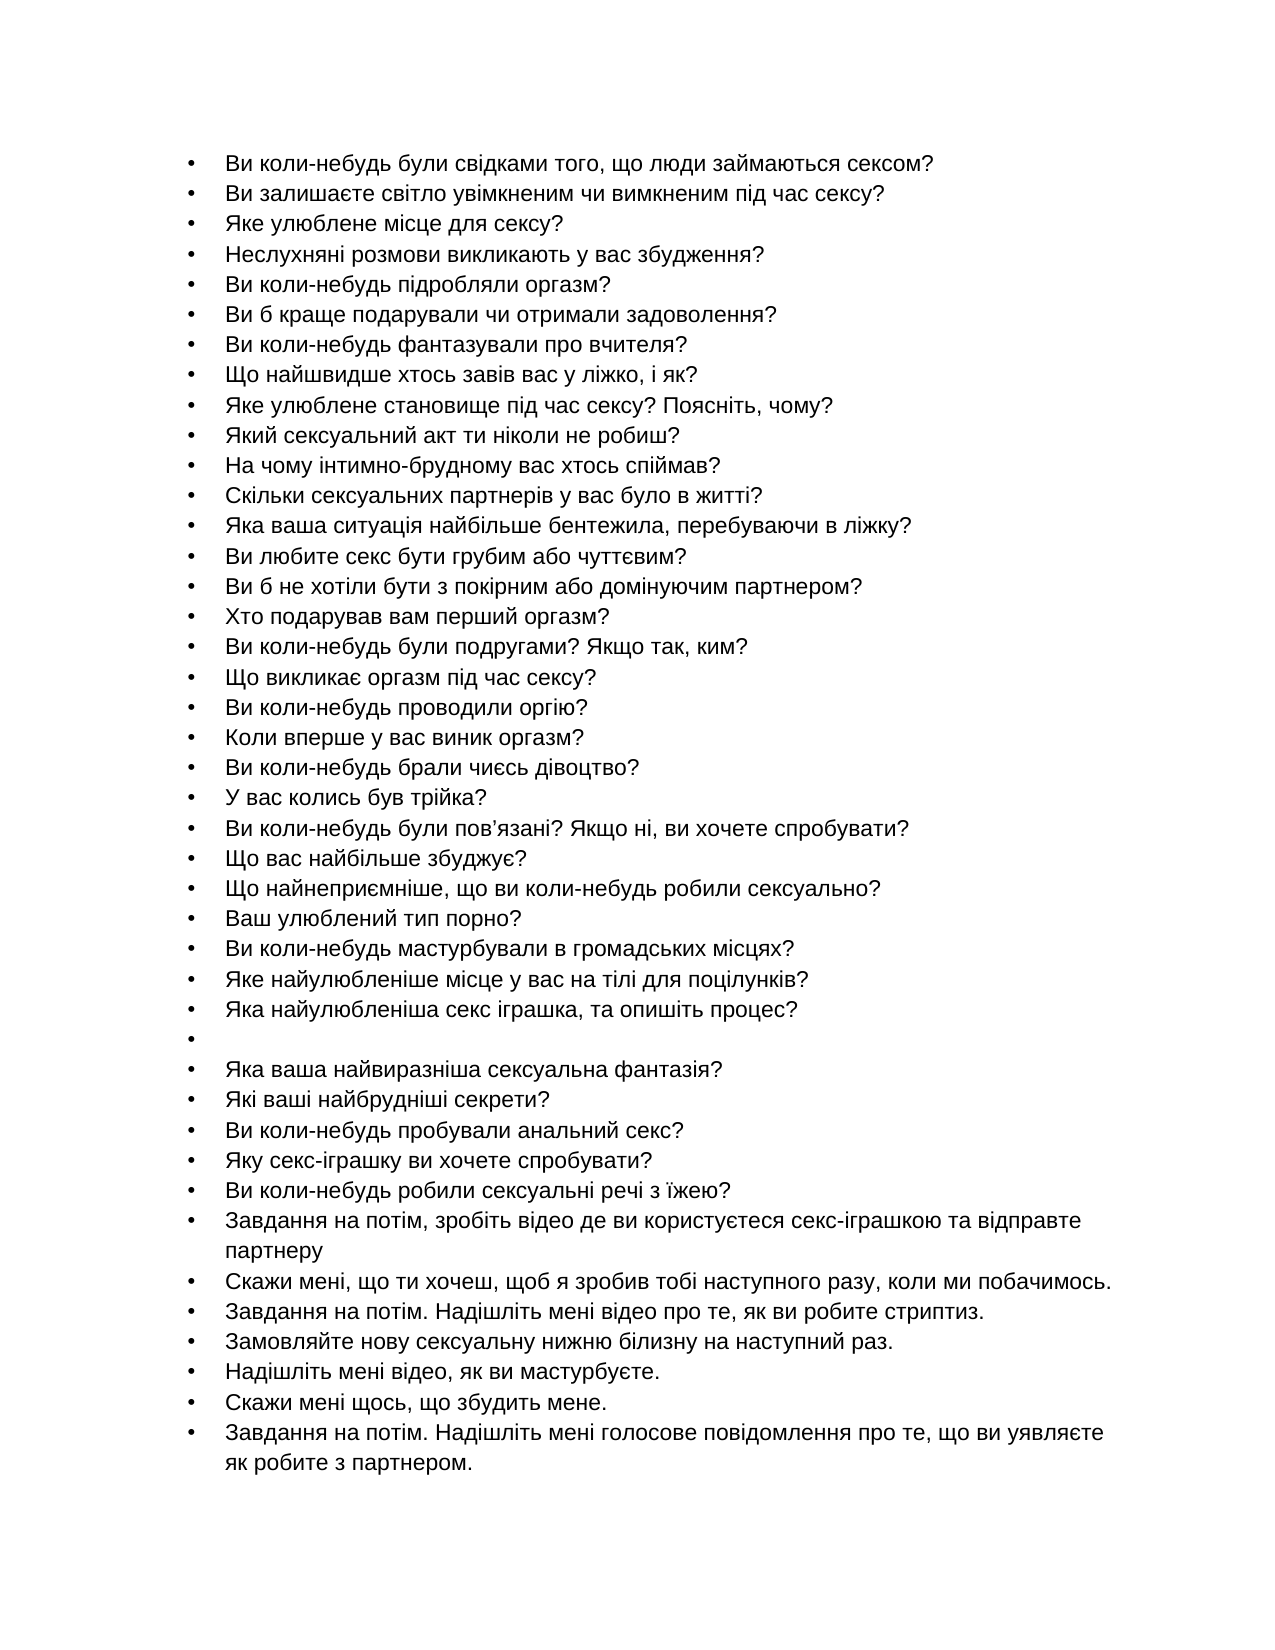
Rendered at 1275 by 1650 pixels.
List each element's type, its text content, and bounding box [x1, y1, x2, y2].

list Що найшвидше хтось завів вас у ліжко, і як? [187, 361, 1125, 388]
list Ви коли-небудь фантазували про вчителя? [187, 331, 1125, 358]
list Які ваші найбрудніші секрети? [187, 1086, 1125, 1113]
list Яке улюблене місце для сексу? [187, 210, 1125, 237]
list Замовляйте нову сексуальну нижню білизну на наступний раз. [187, 1328, 1125, 1354]
list Ви коли-небудь проводили оргію? [187, 694, 1125, 720]
list Завдання на потім. Надішліть мені відео про те, як ви робите стриптиз. [187, 1298, 1125, 1324]
list Яке найулюбленіше місце у вас на тілі для поцілунків? [187, 966, 1125, 992]
list Ви любите секс бути грубим або чуттєвим? [187, 543, 1125, 569]
list Ви коли-небудь були пов’язані? Якщо ні, ви хочете спробувати? [187, 814, 1125, 841]
list Ваш улюблений тип порно? [187, 905, 1125, 932]
list У вас колись був трійка? [187, 784, 1125, 811]
list Яка ваша найвиразніша сексуальна фантазія? [187, 1056, 1125, 1083]
list Скажи мені щось, що збудить мене. [187, 1388, 1125, 1415]
list Надішліть мені відео, як ви мастурбуєте. [187, 1358, 1125, 1385]
list Яка найулюбленіша секс іграшка, та опишіть процес? [187, 996, 1125, 1022]
list Скажи мені, що ти хочеш, щоб я зробив тобі наступного разу, коли ми побачимось. [187, 1268, 1125, 1294]
list Яке улюблене становище під час сексу? Поясніть, чому? [187, 392, 1125, 418]
list Ви коли-небудь були подругами? Якщо так, ким? [187, 633, 1125, 660]
list Що найнеприємніше, що ви коли-небудь робили сексуально? [187, 875, 1125, 901]
list Ви коли-небудь робили сексуальні речі з їжею? [187, 1177, 1125, 1203]
list Ви коли-небудь брали чиєсь дівоцтво? [187, 754, 1125, 781]
list Завдання на потім, зробіть відео де ви користуєтеся секс-іграшкою та відправте партнеру [187, 1207, 1125, 1264]
list Хто подарував вам перший оргазм? [187, 603, 1125, 629]
list Який сексуальний акт ти ніколи не робиш? [187, 422, 1125, 448]
list Що вас найбільше збуджує? [187, 845, 1125, 871]
list Що викликає оргазм під час сексу? [187, 663, 1125, 690]
list Коли вперше у вас виник оргазм? [187, 724, 1125, 750]
list На чому інтимно-брудному вас хтось спіймав? [187, 452, 1125, 478]
list Ви коли-небудь мастурбували в громадських місцях? [187, 935, 1125, 962]
list Ви коли-небудь пробували анальний секс? [187, 1117, 1125, 1143]
list Завдання на потім. Надішліть мені голосове повідомлення про те, що ви уявляєте як робите з партнером. [187, 1419, 1125, 1475]
list Ви б не хотіли бути з покірним або домінуючим партнером? [187, 573, 1125, 599]
list Ви залишаєте світло увімкненим чи вимкненим під час сексу? [187, 180, 1125, 207]
list Яка ваша ситуація найбільше бентежила, перебуваючи в ліжку? [187, 512, 1125, 539]
list Яку секс-іграшку ви хочете спробувати? [187, 1147, 1125, 1173]
list Ви коли-небудь були свідками того, що люди займаються сексом? [187, 150, 1125, 176]
list Ви коли-небудь підробляли оргазм? [187, 271, 1125, 297]
list Скільки сексуальних партнерів у вас було в житті? [187, 482, 1125, 509]
list Неслухняні розмови викликають у вас збудження? [187, 241, 1125, 267]
list Ви б краще подарували чи отримали задоволення? [187, 301, 1125, 327]
